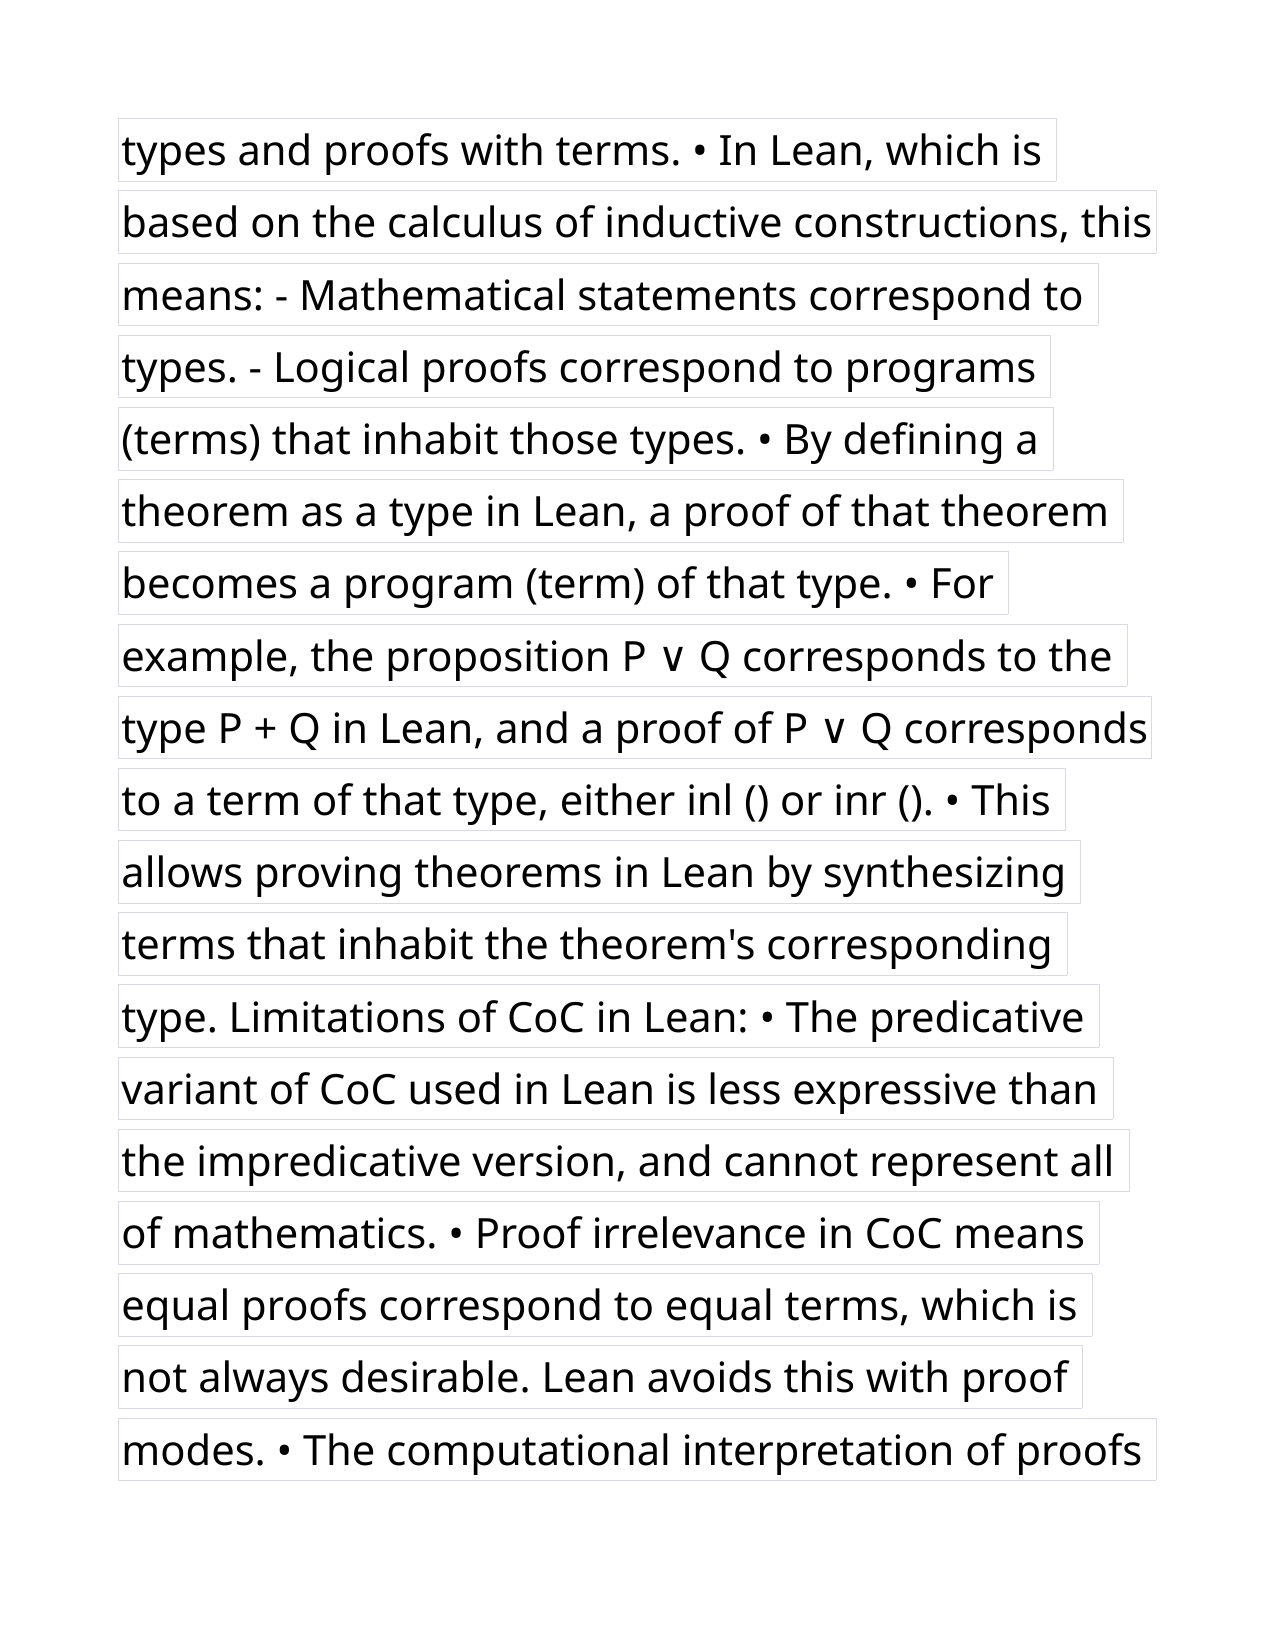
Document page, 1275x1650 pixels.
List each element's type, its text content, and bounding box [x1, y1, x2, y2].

text modes. • The computational interpretation of proofs [119, 1419, 1156, 1480]
text based on the calculus of inductive constructions, this means: - Mathematical statements correspond to types. - Logical proofs correspond to programs (terms) that inhabit those types. • By defining a theorem as a type in Lean, a proof of that theorem becomes a program (term) of that type. • For example, the proposition P ∨ Q corresponds to the type P + Q in Lean, and a proof of P ∨ Q corresponds to a term of that type, either inl () or inr (). • This allows proving theorems in Lean by synthesizing terms that inhabit the theorem's corresponding type. Limitations of CoC in Lean: • The predicative variant of CoC used in Lean is less expressive than the impredicative version, and cannot represent all of mathematics. • Proof irrelevance in CoC means equal proofs correspond to equal terms, which is not always desirable. Lean avoids this with proof [118, 191, 1157, 1418]
text types and proofs with terms. • In Lean, which is [118, 118, 1157, 190]
